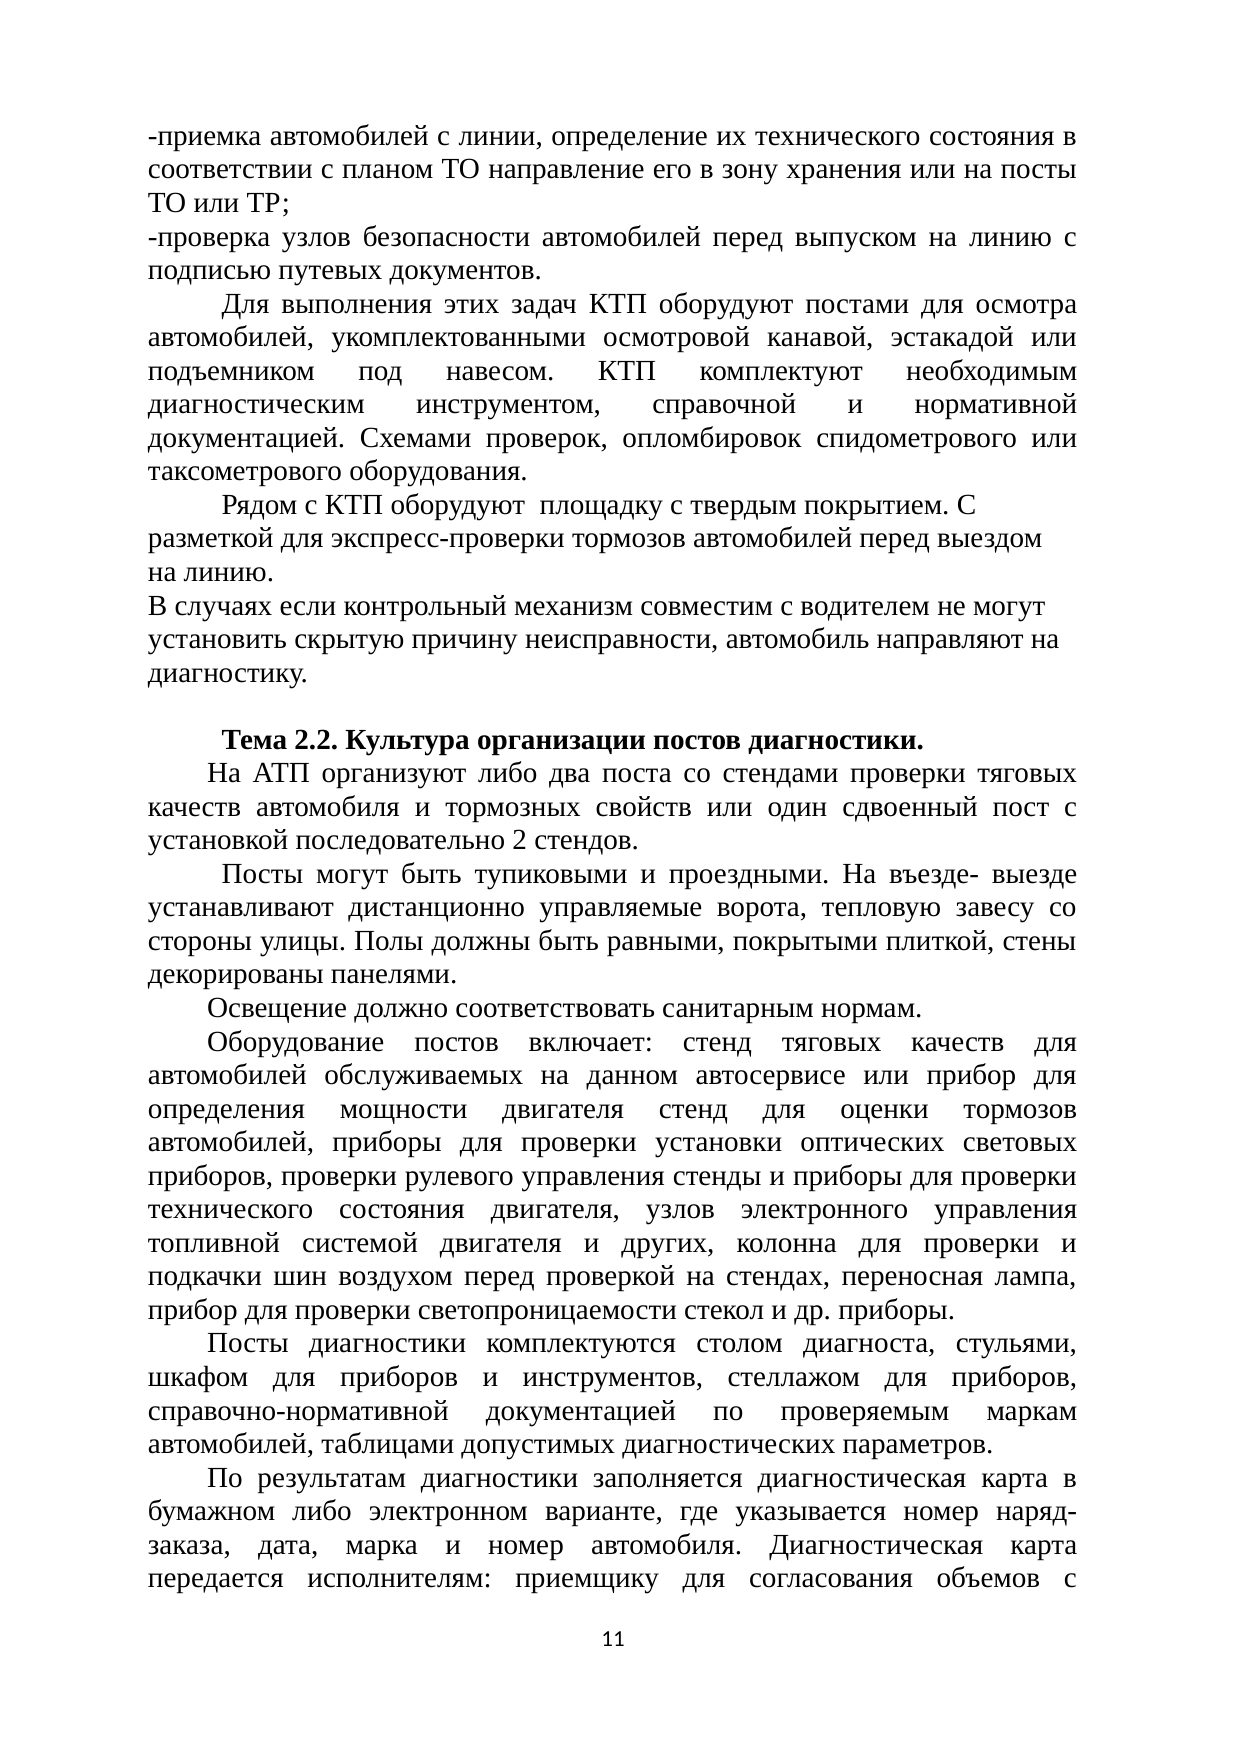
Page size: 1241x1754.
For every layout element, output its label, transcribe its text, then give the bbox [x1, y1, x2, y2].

text Для выполнения этих задач КТП оборудуют постами для осмотра автомобилей, укомплектованными осмотровой канавой, эстакадой или подъемником под навесом. КТП комплектуют необходимым диагностическим инструментом, справочной и нормативной документацией. Схемами проверок, опломбировок спидометрового или таксометрового оборудования. [148, 286, 1078, 487]
text -проверка узлов безопасности автомобилей перед выпуском на линию с подписью путевых документов. [148, 219, 1078, 286]
text Оборудование постов включает: стенд тяговых качеств для автомобилей обслуживаемых на данном автосервисе или прибор для определения мощности двигателя стенд для оценки тормозов автомобилей, приборы для проверки установки оптических световых приборов, проверки рулевого управления стенды и приборы для проверки технического состояния двигателя, узлов электронного управления топливной системой двигателя и других, колонна для проверки и подкачки шин воздухом перед проверкой на стендах, переносная лампа, прибор для проверки светопроницаемости стекол и др. приборы. [148, 1024, 1078, 1326]
text Тема 2.2. Культура организации постов диагностики. [148, 722, 1078, 755]
text Посты диагностики комплектуются столом диагноста, стульями, шкафом для приборов и инструментов, стеллажом для приборов, справочно-нормативной документацией по проверяемым маркам автомобилей, таблицами допустимых диагностических параметров. [148, 1326, 1078, 1460]
text Освещение должно соответствовать санитарным нормам. [148, 990, 1078, 1024]
text Рядом с КТП оборудуют площадку с твердым покрытием. С разметкой для экспресс-проверки тормозов автомобилей перед выездом на линию. [148, 487, 1078, 588]
text Посты могут быть тупиковыми и проездными. На въезде- выезде устанавливают дистанционно управляемые ворота, тепловую завесу со стороны улицы. Полы должны быть равными, покрытыми плиткой, стены декорированы панелями. [148, 856, 1078, 990]
text -приемка автомобилей с линии, определение их технического состояния в соответствии с планом ТО направление его в зону хранения или на посты ТО или ТР; [148, 118, 1078, 219]
text На АТП организуют либо два поста со стендами проверки тяговых качеств автомобиля и тормозных свойств или один сдвоенный пост с установкой последовательно 2 стендов. [148, 755, 1078, 856]
text По результатам диагностики заполняется диагностическая карта в бумажном либо электронном варианте, где указывается номер наряд-заказа, дата, марка и номер автомобиля. Диагностическая карта передается исполнителям: приемщику для согласования объемов с [148, 1460, 1078, 1594]
text В случаях если контрольный механизм совместим с водителем не могут установить скрытую причину неисправности, автомобиль направляют на диагностику. [148, 588, 1078, 688]
